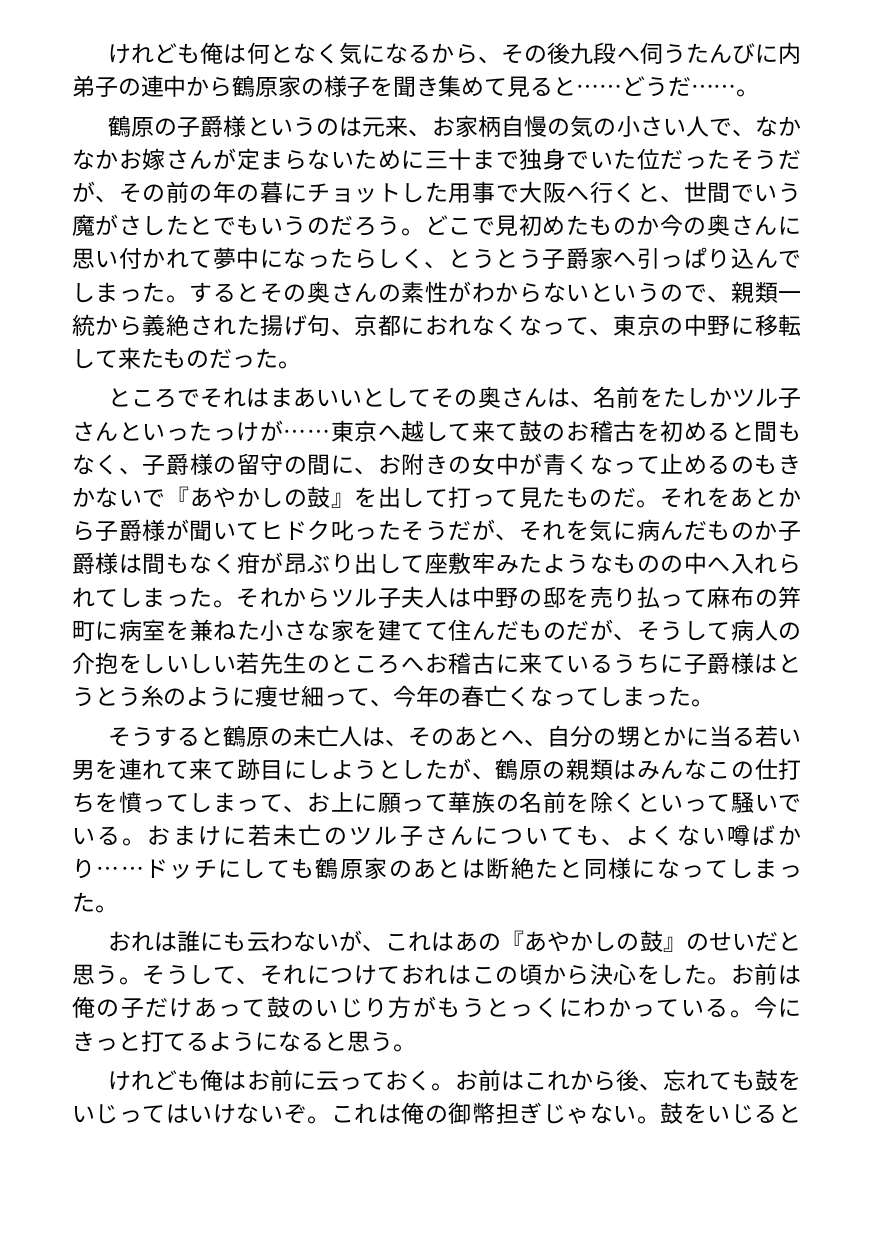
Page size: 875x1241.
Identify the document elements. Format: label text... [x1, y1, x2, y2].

text ところでそれはまあいいとしてその奥さんは、名前をたしかツル子さんといったっけが……東京へ越して来て鼓のお稽古を初めると間もなく、子爵様の留守の間に、お附きの女中が青くなって止めるのもきかないで『あやかしの鼓』を出して打って見たものだ。それをあとから子爵様が聞いてヒドク叱ったそうだが、それを気に病んだものか子爵様は間もなく疳が昂ぶり出して座敷牢みたようなものの中へ入れられてしまった。それからツル子夫人は中野の邸を売り払って麻布の笄町に病室を兼ねた小さな家を建てて住んだものだが、そうして病人の介抱をしいしい若先生のところへお稽古に来ているうちに子爵様はとうとう糸のように痩せ細って、今年の春亡くなってしまった。 [72, 380, 802, 712]
text 鶴原の子爵様というのは元来、お家柄自慢の気の小さい人で、なかなかお嫁さんが定まらないために三十まで独身でいた位だったそうだが、その前の年の暮にチョットした用事で大阪へ行くと、世間でいう魔がさしたとでもいうのだろう。どこで見初めたものか今の奥さんに思い付かれて夢中になったらしく、とうとう子爵家へ引っぱり込んでしまった。するとその奥さんの素性がわからないというので、親類一統から義絶された揚げ句、京都におれなくなって、東京の中野に移転して来たものだった。 [72, 108, 802, 374]
text けれども俺はお前に云っておく。お前はこれから後、忘れても鼓をいじってはいけないぞ。これは俺の御幣担ぎじゃない。鼓をいじると [72, 1063, 802, 1129]
text けれども俺は何となく気になるから、その後九段へ伺うたんびに内弟子の連中から鶴原家の様子を聞き集めて見ると……どうだ……。 [72, 36, 802, 102]
text そうすると鶴原の未亡人は、そのあとへ、自分の甥とかに当る若い男を連れて来て跡目にしようとしたが、鶴原の親類はみんなこの仕打ちを憤ってしまって、お上に願って華族の名前を除くといって騒いでいる。おまけに若未亡のツル子さんについても、よくない噂ばかり……ドッチにしても鶴原家のあとは断絶たと同様になってしまった。 [72, 718, 802, 918]
text おれは誰にも云わないが、これはあの『あやかしの鼓』のせいだと思う。そうして、それにつけておれはこの頃から決心をした。お前は俺の子だけあって鼓のいじり方がもうとっくにわかっている。今にきっと打てるようになると思う。 [72, 924, 802, 1057]
